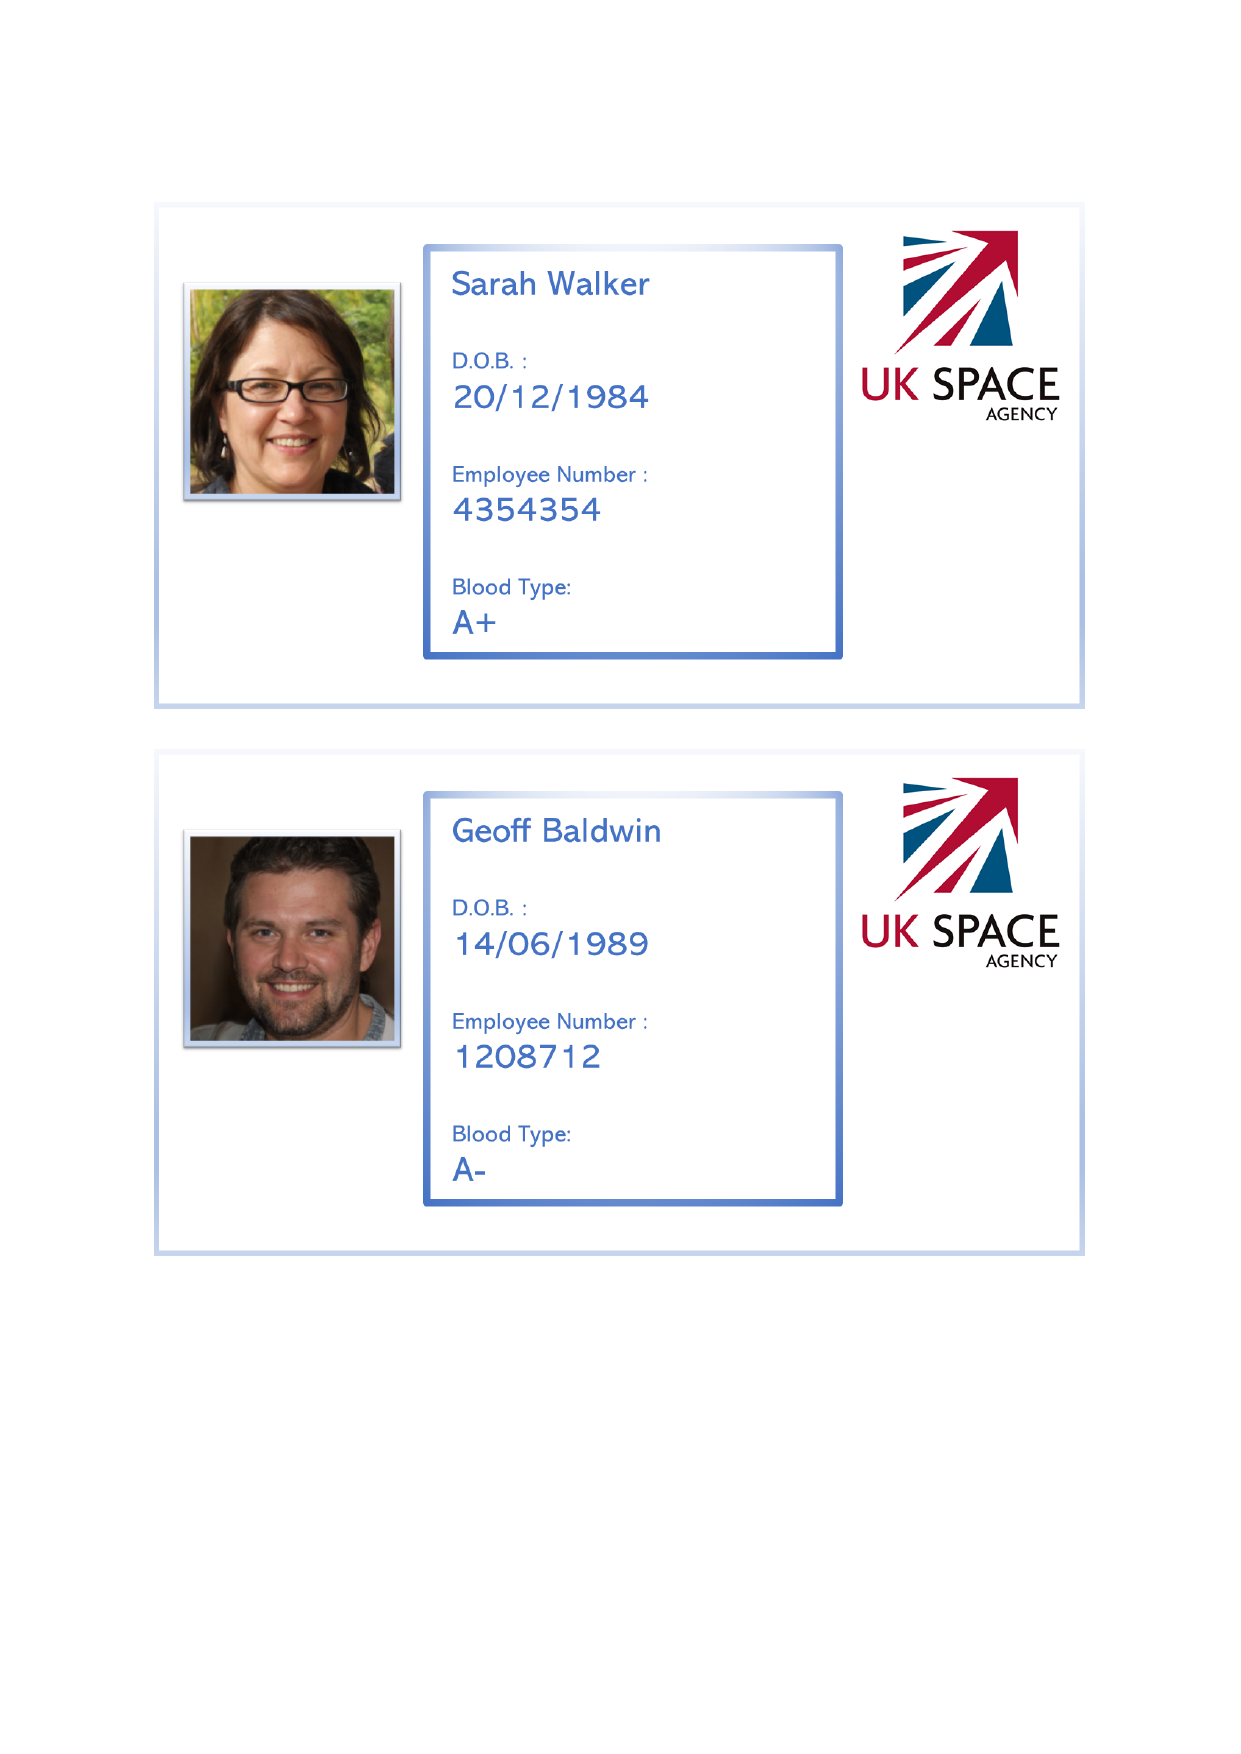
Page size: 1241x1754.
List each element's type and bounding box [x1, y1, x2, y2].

picture [150, 743, 1091, 1273]
picture [150, 196, 1091, 726]
